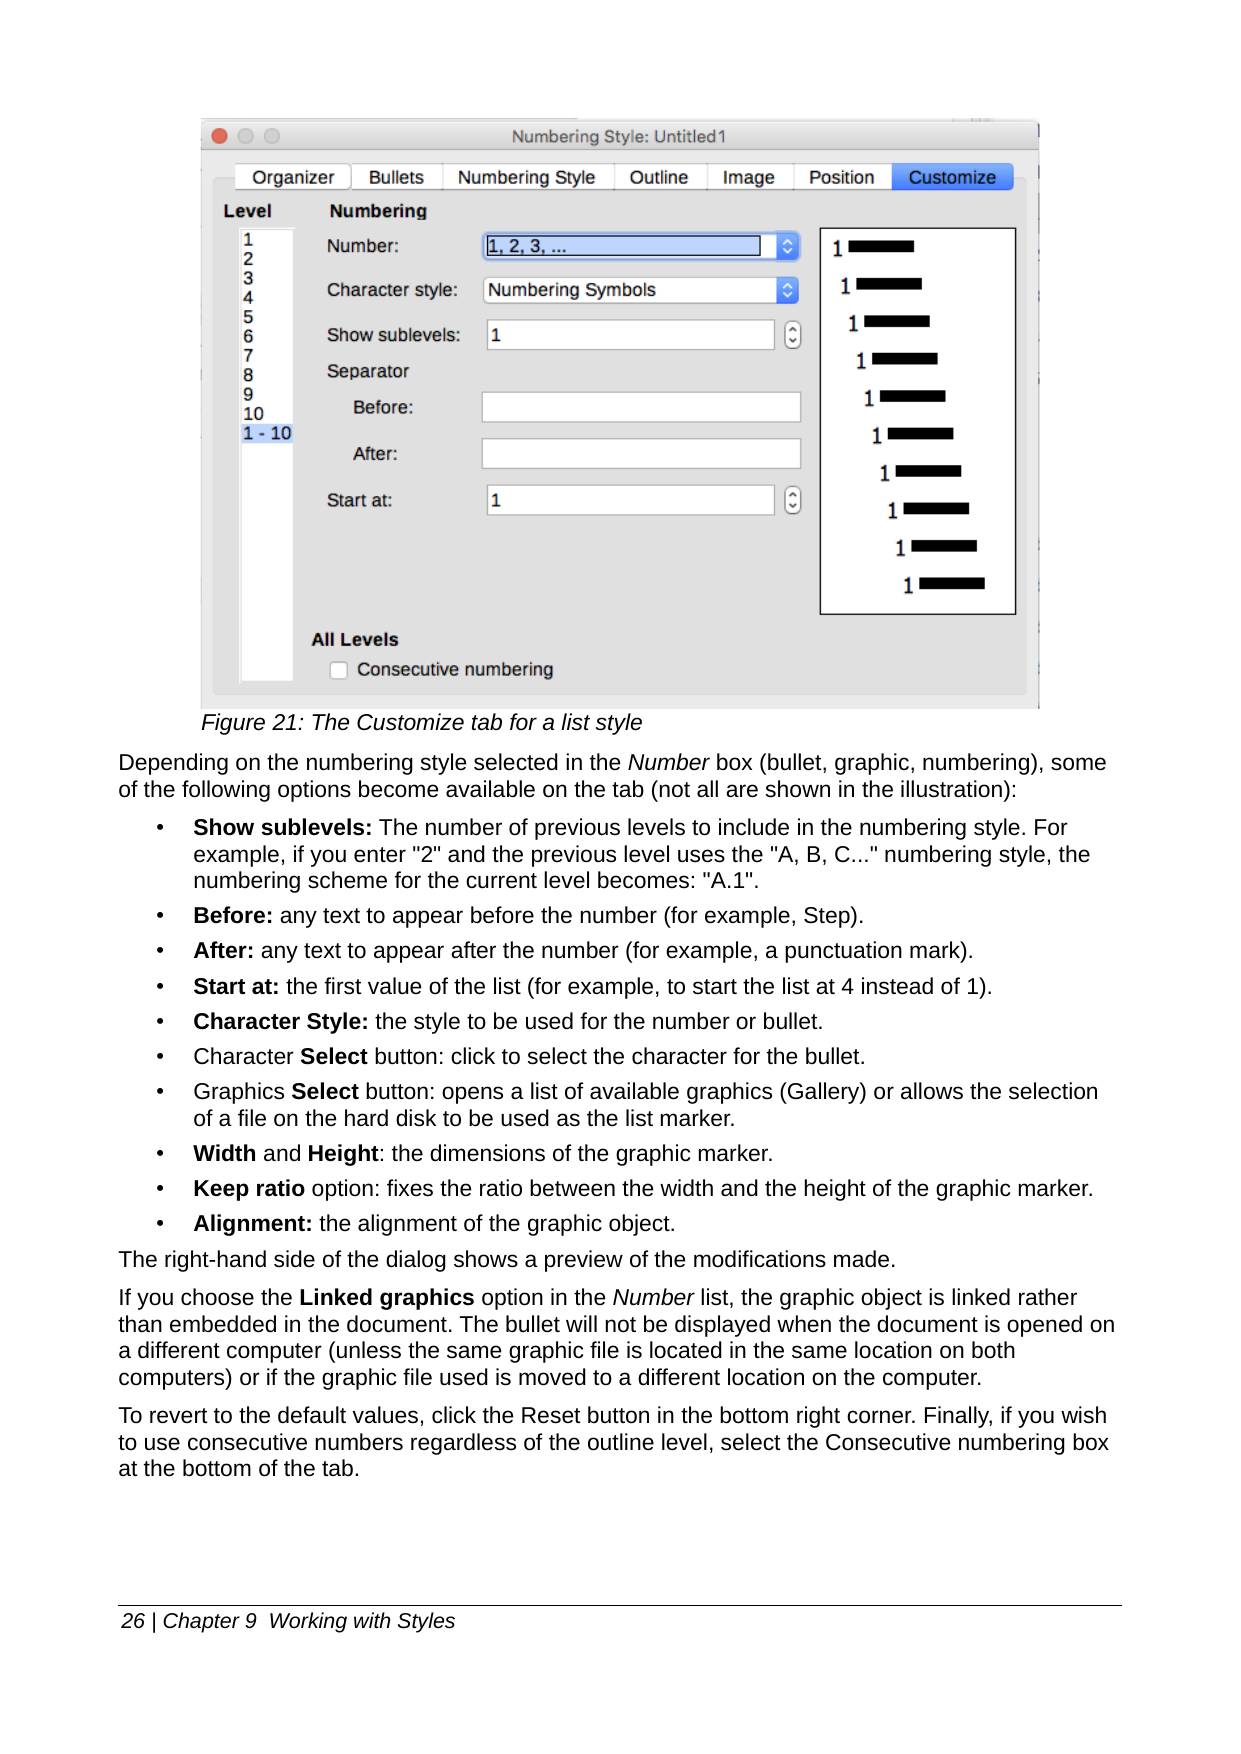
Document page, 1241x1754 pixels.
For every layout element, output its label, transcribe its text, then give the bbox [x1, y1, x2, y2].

list After: any text to appear after the number (for example, a punctuation mark). [156, 937, 1122, 964]
list Character Style: the style to be used for the number or bullet. [156, 1008, 1122, 1034]
list Show sublevels: The number of previous levels to include in the numbering style. For example, if you enter "2" and the previous level uses the "A, B, C..." numbering style, the numbering scheme for the current level becomes: "A.1". [156, 814, 1122, 893]
list Before: any text to appear before the number (for example, Step). [156, 902, 1122, 929]
list Alignment: the alignment of the graphic object. [156, 1210, 1122, 1237]
text Figure 21: The Customize tab for a list style [201, 709, 1039, 735]
list Depending on the numbering style selected in the Number box (bullet, graphic, numbering), some of the following options become available on the tab (not all are shown in the illustration): [118, 749, 1122, 802]
list Graphics Select button: opens a list of available graphics (Gallery) or allows the selection of a file on the hard disk to be used as the list marker. [156, 1078, 1122, 1131]
text The right-hand side of the dialog shows a preview of the modifications made. [118, 1246, 1122, 1272]
picture [200, 118, 1040, 709]
list Start at: the first value of the list (for example, to start the list at 4 instead of 1). [156, 973, 1122, 999]
list Character Select button: click to select the character for the bullet. [156, 1043, 1122, 1069]
list Keep ratio option: fixes the ratio between the width and the height of the graphic marker. [156, 1175, 1122, 1201]
text If you choose the Linked graphics option in the Number list, the graphic object is linked rather than embedded in the document. The bullet will not be displayed when the document is opened on a different computer (unless the same graphic file is located in the same location on both computers) or if the graphic file used is moved to a different location on the computer. [118, 1284, 1122, 1390]
text To revert to the default values, click the Reset button in the bottom right corner. Finally, if you wish to use consecutive numbers regardless of the outline level, select the Consecutive numbering box at the bottom of the tab. [118, 1402, 1122, 1481]
list Width and Height: the dimensions of the graphic marker. [156, 1140, 1122, 1166]
